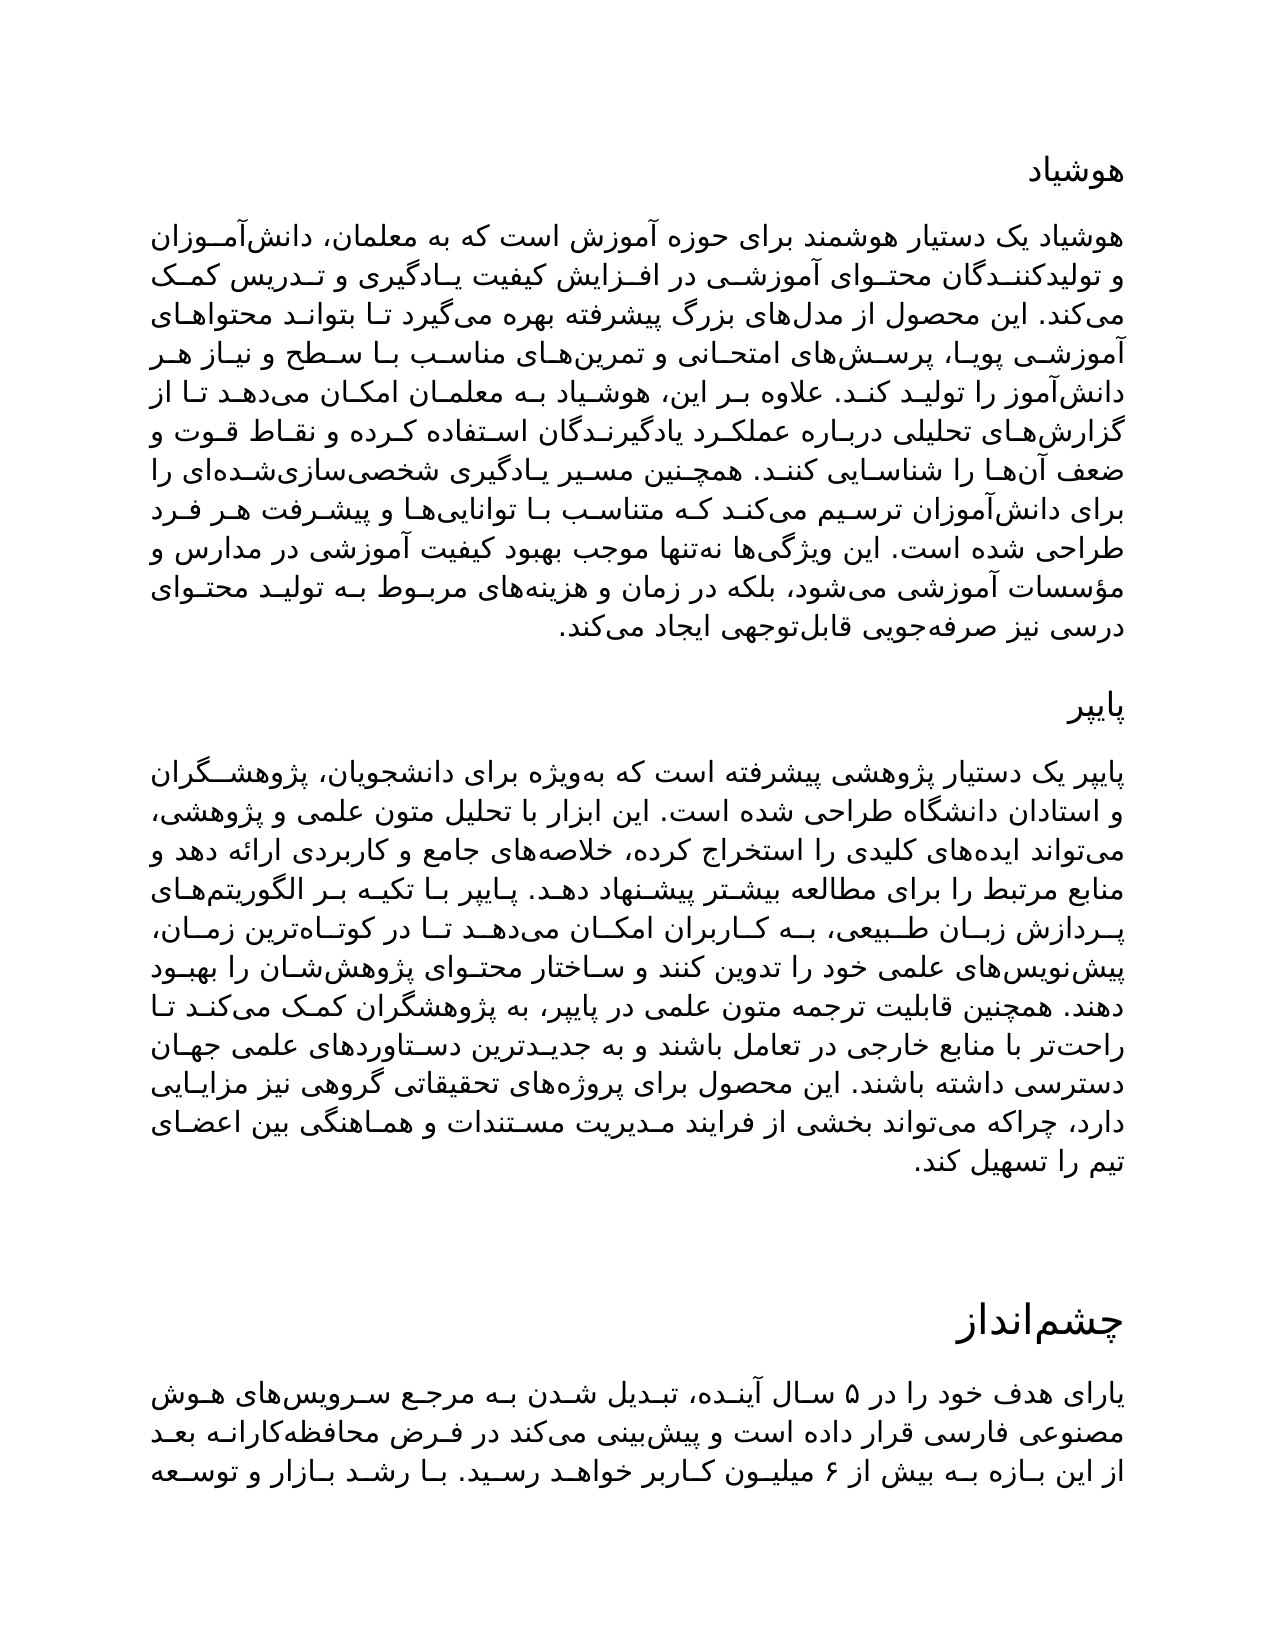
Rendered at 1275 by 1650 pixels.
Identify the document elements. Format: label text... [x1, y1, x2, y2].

text یارای هدف خود را در ۵ سال آینده، تبدیل شدن به مرجع سرویس‌های هوش مصنوعی فارسی قرار داده است و پیش‌بینی می‌کند در فرض محافظه‌کارانه بعد از این بازه به بیش از ۶ میلیون کاربر خواهد رسید. با رشد بازار و توسعه محصولات، این استارتاپ خود را در نقش یکی از بازیگران اکوسیستم هوش مصنوعی منطقه غرب آسیا تصور می‌کند. [150, 1377, 1125, 1489]
subtitle هوشیاد [150, 150, 1125, 189]
text هوشیاد یک دستیار هوشمند برای حوزه آموزش است که به معلمان، دانش‌آموزان و تولیدکنندگان محتوای آموزشی در افزایش کیفیت یادگیری و تدریس کمک می‌کند. این محصول از مدل‌های بزرگ پیشرفته بهره می‌گیرد تا بتواند محتواهای آموزشی پویا، پرسش‌های امتحانی و تمرین‌های مناسب با سطح و نیاز هر دانش‌آموز را تولید کند. علاوه بر این، هوشیاد به معلمان امکان می‌دهد تا از گزارش‌های تحلیلی درباره عملکرد یادگیرندگان استفاده کرده و نقاط قوت و ضعف آن‌ها را شناسایی کنند. همچنین مسیر یادگیری شخصی‌سازی‌شده‌ای را برای دانش‌آموزان ترسیم می‌کند که متناسب با توانایی‌ها و پیشرفت هر فرد طراحی شده است. این ویژگی‌ها نه‌تنها موجب بهبود کیفیت آموزشی در مدارس و مؤسسات آموزشی می‌شود، بلکه در زمان و هزینه‌های مربوط به تولید محتوای درسی نیز صرفه‌جویی قابل‌توجهی ایجاد می‌کند. [150, 219, 1125, 643]
subtitle چشم‌انداز [150, 1296, 1125, 1344]
subtitle پایپر [150, 686, 1125, 724]
text پایپر یک دستیار پژوهشی پیشرفته است که به‌ویژه برای دانشجویان، پژوهشگران و استادان دانشگاه طراحی شده است. این ابزار با تحلیل متون علمی و پژوهشی، می‌تواند ایده‌های کلیدی را استخراج کرده، خلاصه‌های جامع و کاربردی ارائه دهد و منابع مرتبط را برای مطالعه بیشتر پیشنهاد دهد. پایپر با تکیه بر الگوریتم‌های پردازش زبان طبیعی، به کاربران امکان می‌دهد تا در کوتاه‌ترین زمان، پیش‌نویس‌های علمی خود را تدوین کنند و ساختار محتوای پژوهش‌شان را بهبود دهند. همچنین قابلیت ترجمه متون علمی در پایپر، به پژوهشگران کمک می‌کند تا راحت‌تر با منابع خارجی در تعامل باشند و به جدیدترین دستاوردهای علمی جهان دسترسی داشته باشند. این محصول برای پروژه‌های تحقیقاتی گروهی نیز مزایایی دارد، چراکه می‌تواند بخشی از فرایند مدیریت مستندات و هماهنگی بین اعضای تیم را تسهیل کند. [150, 755, 1125, 1179]
